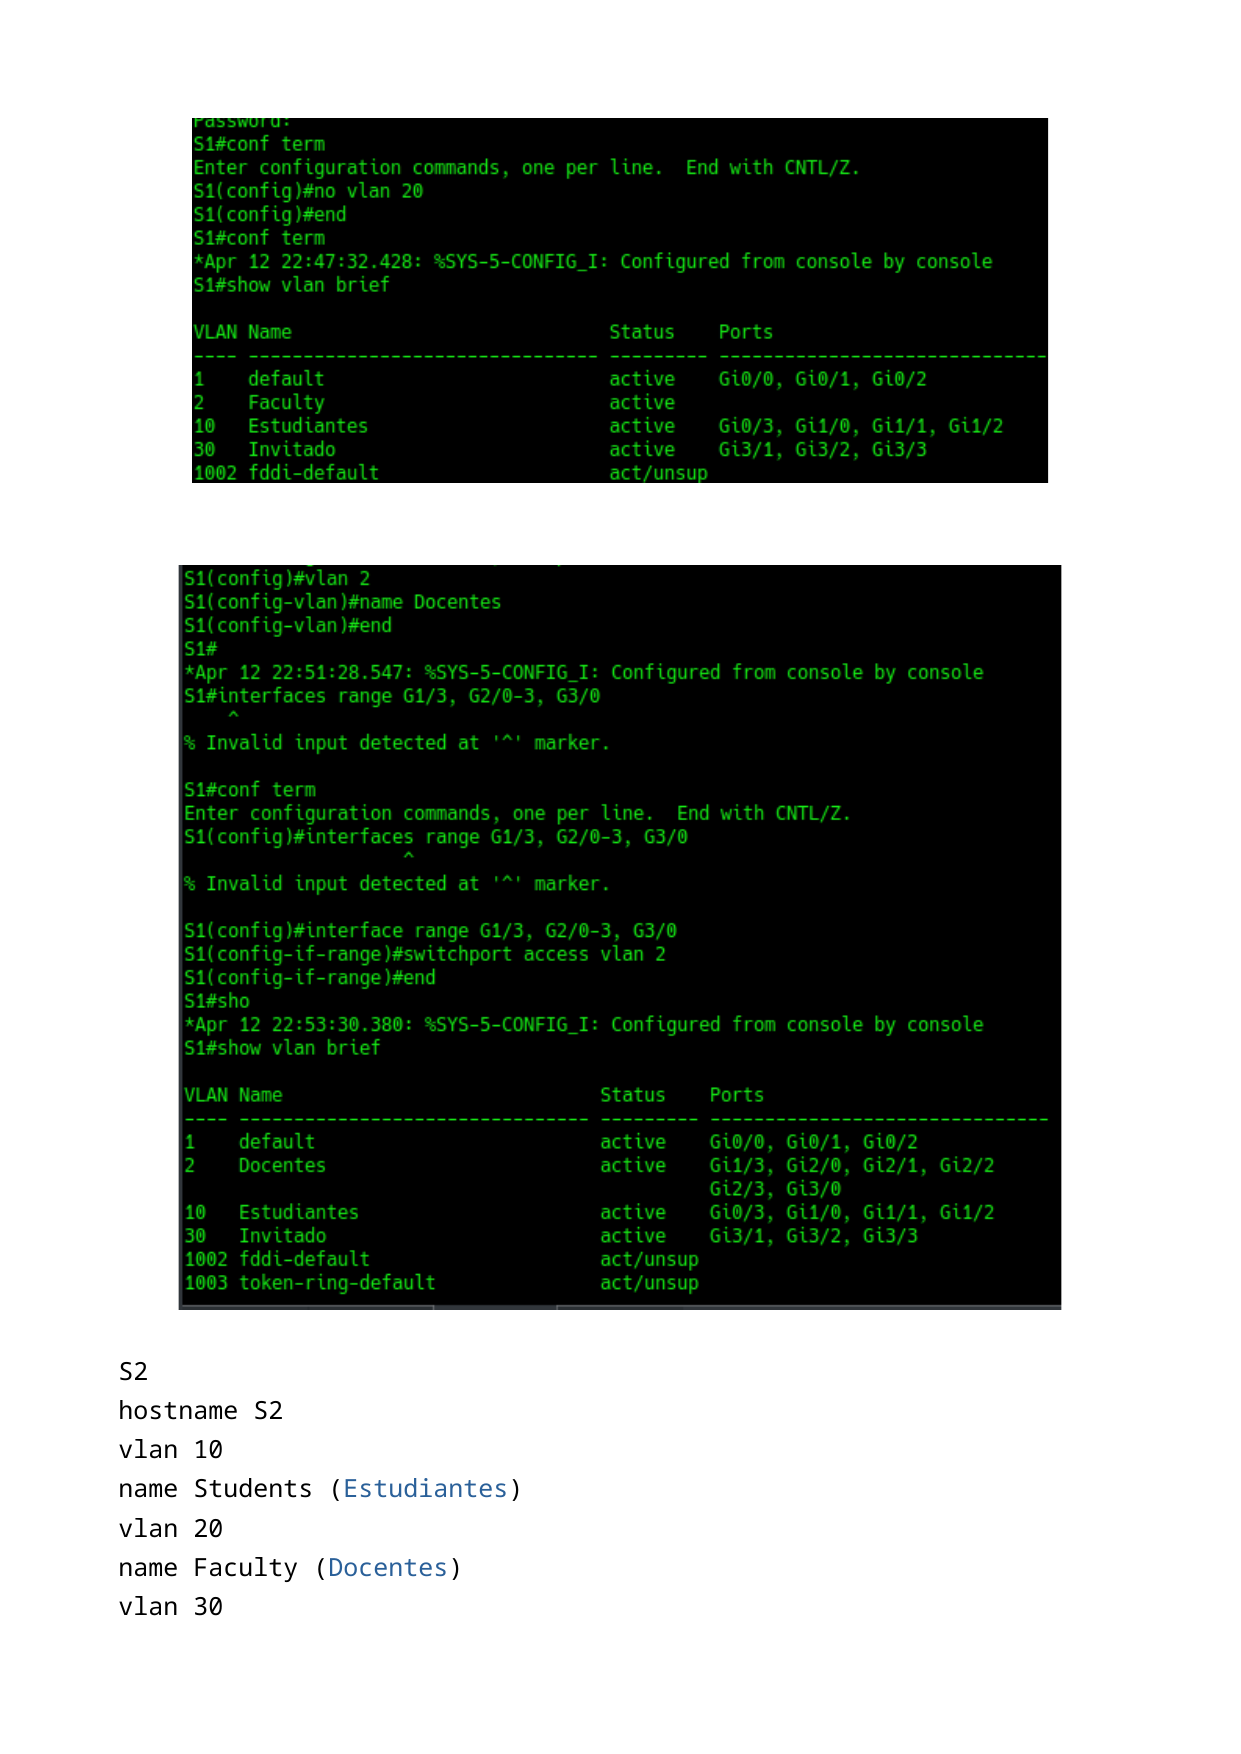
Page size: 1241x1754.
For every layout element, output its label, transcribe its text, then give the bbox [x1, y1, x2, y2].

text vlan 20 [118, 1510, 1122, 1544]
text S2 [118, 1353, 1122, 1388]
picture [178, 565, 1062, 1310]
text vlan 30 [118, 1588, 1122, 1623]
text vlan 10 [118, 1432, 1122, 1466]
picture [192, 118, 1049, 483]
text name Faculty (Docentes) [118, 1549, 1122, 1583]
text name Students (Estudiantes) [118, 1471, 1122, 1505]
text hostname S2 [118, 1393, 1122, 1427]
